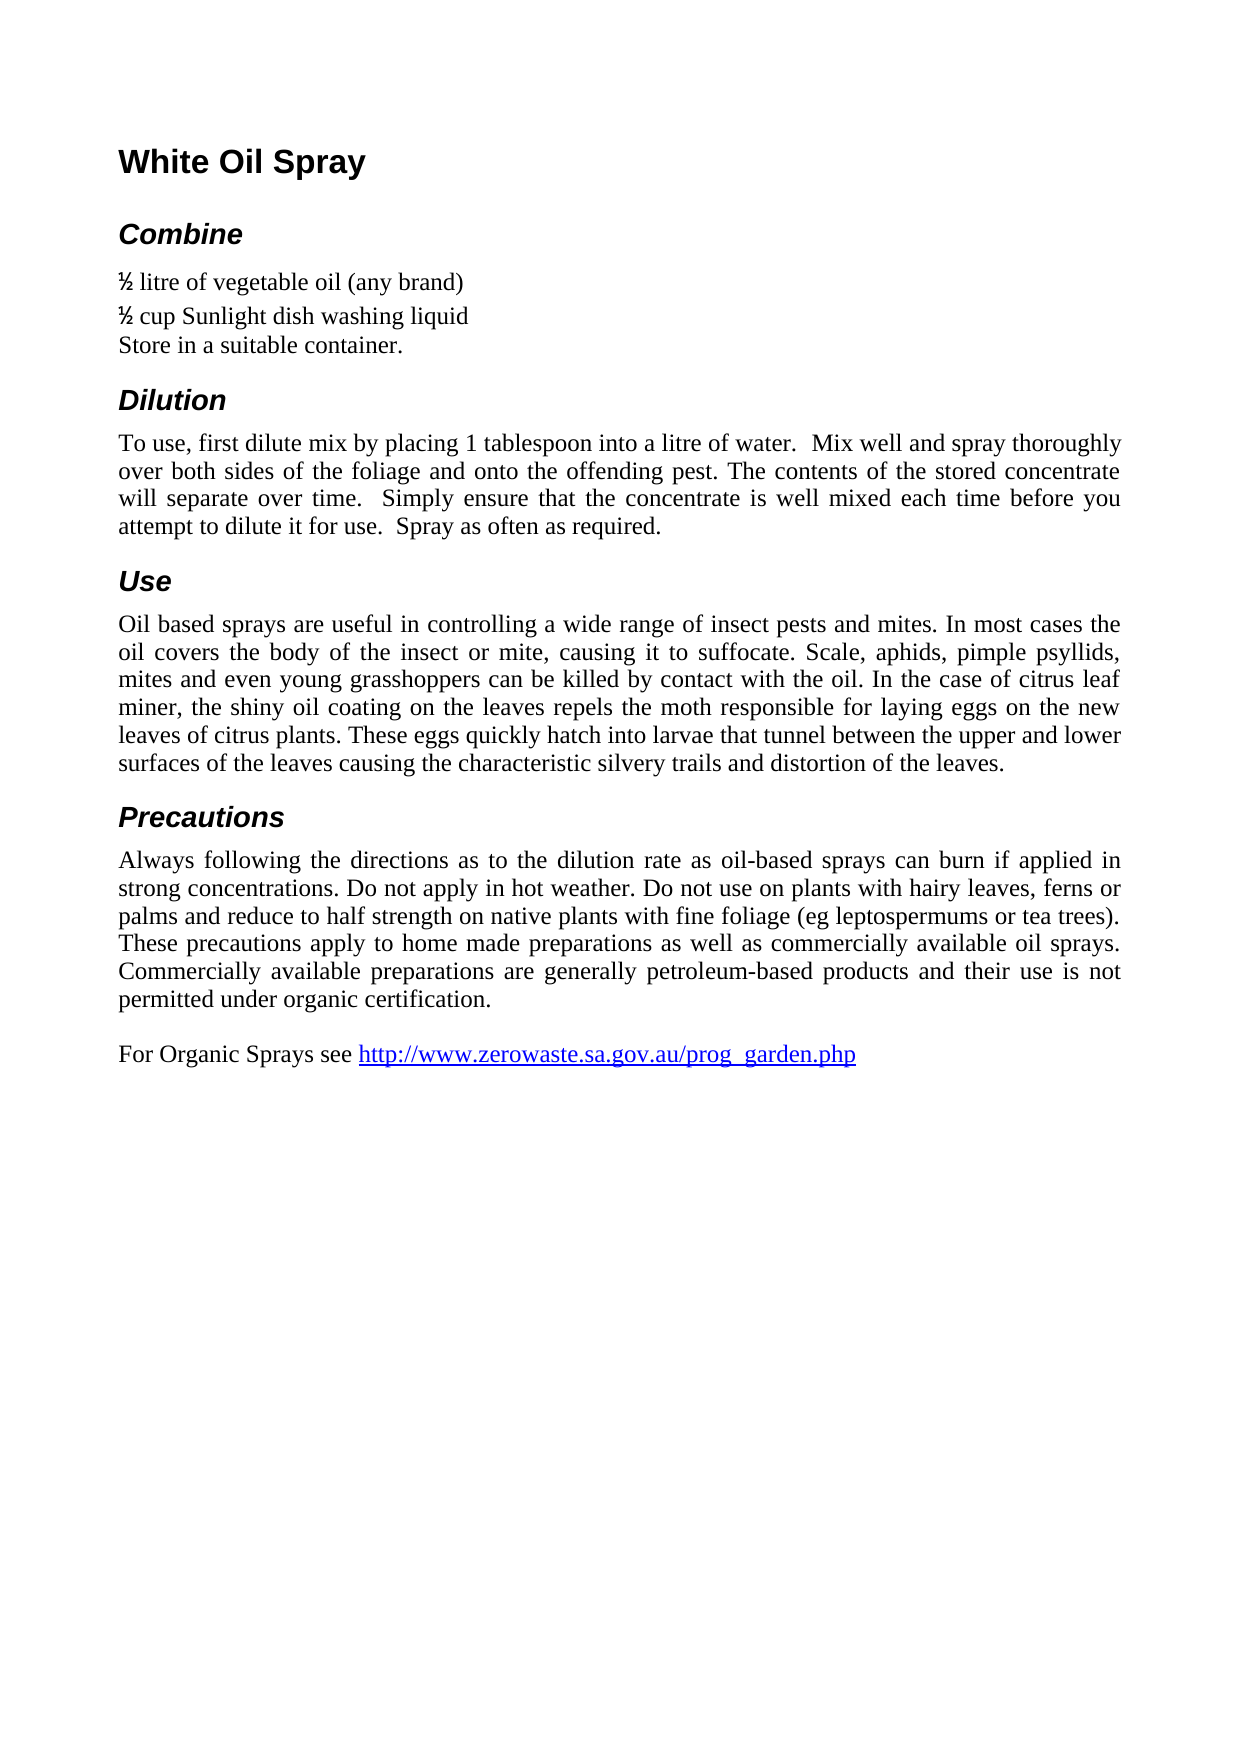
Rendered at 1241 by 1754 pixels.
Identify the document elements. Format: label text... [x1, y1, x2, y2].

text For Organic Sprays see http://www.zerowaste.sa.gov.au/prog_garden.php [118, 1040, 1122, 1068]
text To use, first dilute mix by placing 1 tablespoon into a litre of water. Mix well and spray thoroughly over both sides of the foliage and onto the offending pest. The contents of the stored concentrate will separate over time. Simply ensure that the concentrate is well mixed each time before you attempt to dilute it for use. Spray as often as required. [118, 429, 1122, 540]
text ½ litre of vegetable oil (any brand) [118, 263, 1122, 297]
subtitle Dilution [118, 384, 1122, 417]
subtitle Precautions [118, 801, 1122, 834]
subtitle Combine [118, 218, 1122, 251]
subtitle Use [118, 565, 1122, 598]
text Store in a suitable container. [118, 331, 1122, 359]
text ½ cup Sunlight dish washing liquid [118, 297, 1122, 331]
subtitle White Oil Spray [118, 143, 1122, 181]
text Always following the directions as to the dilution rate as oil-based sprays can burn if applied in strong concentrations. Do not apply in hot weather. Do not use on plants with hairy leaves, ferns or palms and reduce to half strength on native plants with fine foliage (eg leptospermums or tea trees). These precautions apply to home made preparations as well as commercially available oil sprays. Commercially available preparations are generally petroleum-based products and their use is not permitted under organic certification. [118, 846, 1122, 1013]
text Oil based sprays are useful in controlling a wide range of insect pests and mites. In most cases the oil covers the body of the insect or mite, causing it to suffocate. Scale, aphids, pimple psyllids, mites and even young grasshoppers can be killed by contact with the oil. In the case of citrus leaf miner, the shiny oil coating on the leaves repels the moth responsible for laying eggs on the new leaves of citrus plants. These eggs quickly hatch into larvae that tunnel between the upper and lower surfaces of the leaves causing the characteristic silvery trails and distortion of the leaves. [118, 610, 1122, 776]
